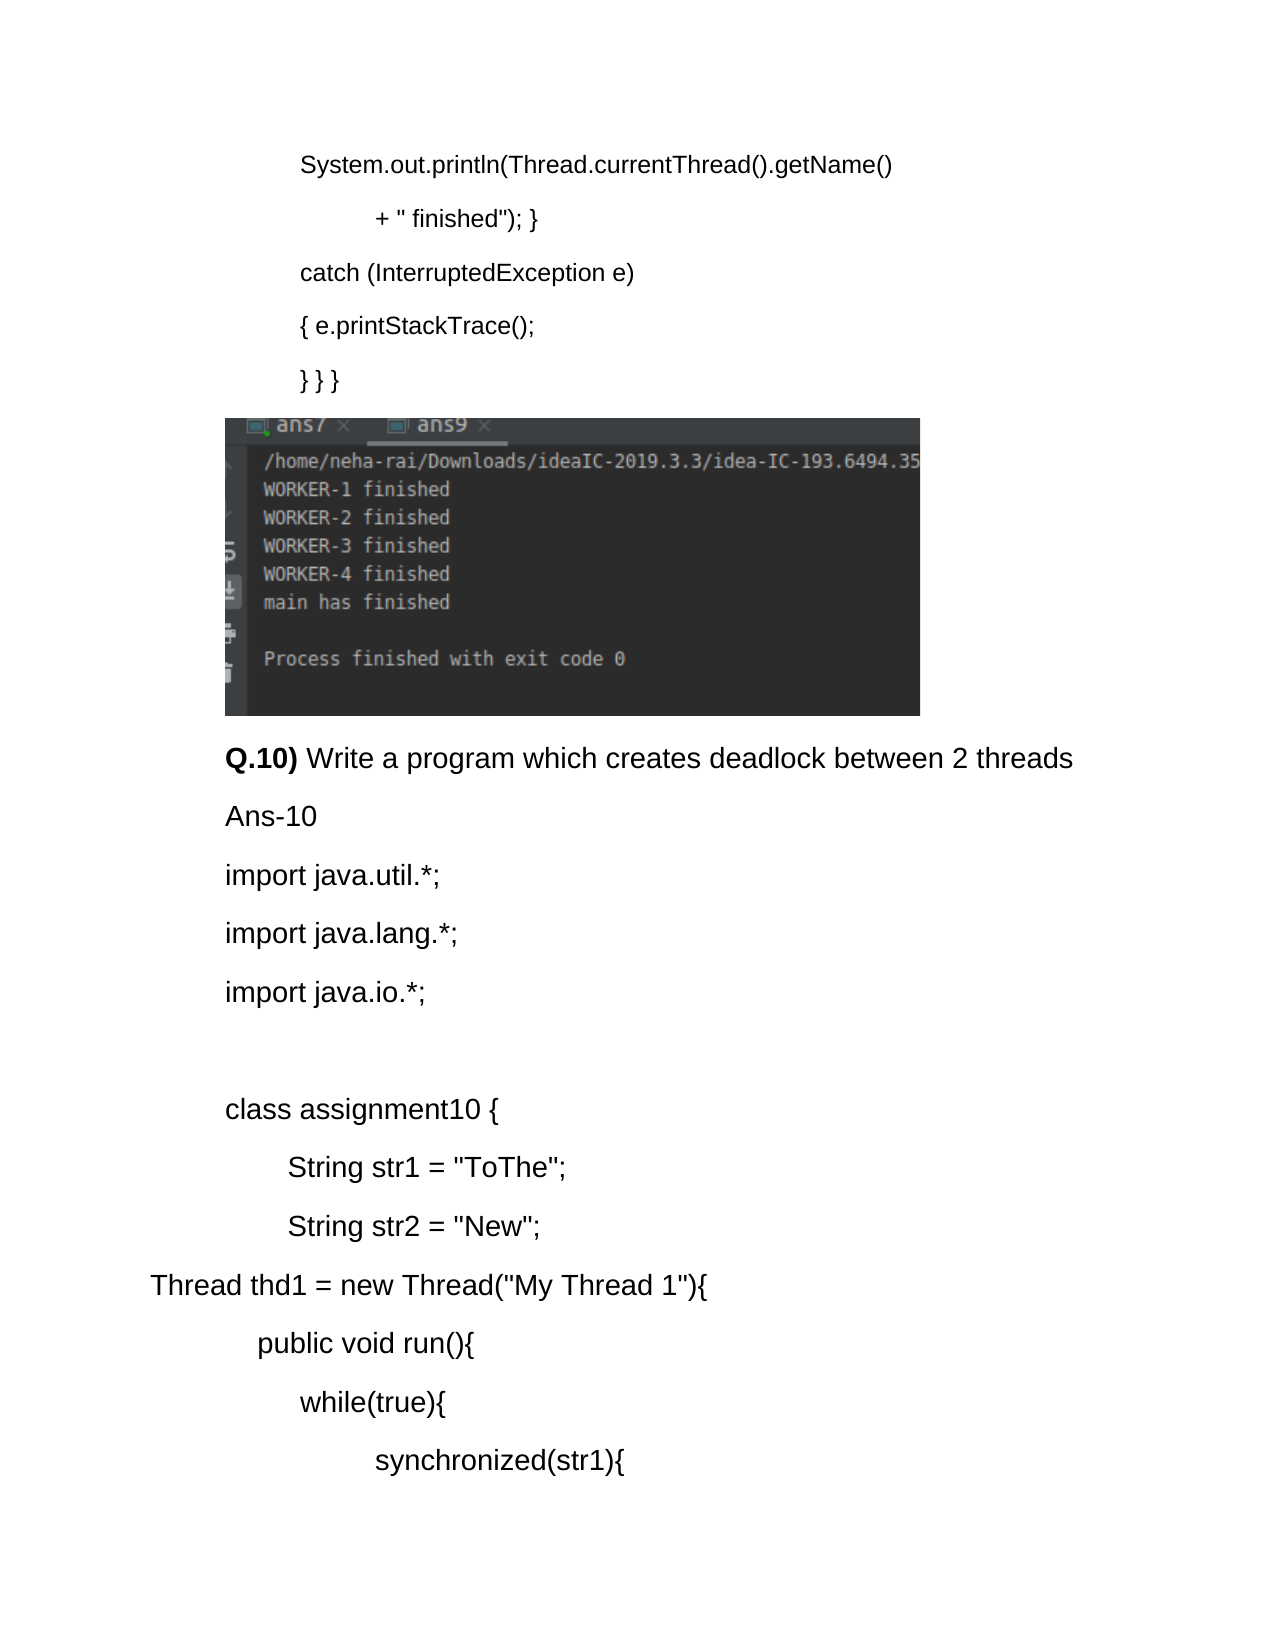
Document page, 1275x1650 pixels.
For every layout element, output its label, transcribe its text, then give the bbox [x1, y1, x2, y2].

text String str2 = "New"; [150, 1209, 1125, 1242]
text System.out.println(Thread.currentThread().getName() [225, 150, 1125, 179]
text import java.util.*; [225, 858, 1125, 891]
text Ans-10 [225, 799, 1125, 833]
text import java.lang.*; [225, 916, 1125, 950]
text class assignment10 { [225, 1092, 1125, 1125]
text String str1 = "ToThe"; [150, 1150, 1125, 1184]
text catch (InterruptedException e) [225, 257, 1125, 286]
text { e.printStackTrace(); [225, 311, 1125, 340]
text import java.io.*; [225, 975, 1125, 1008]
text + " finished"); } [225, 204, 1125, 232]
text public void run(){ [225, 1326, 1125, 1359]
text Thread thd1 = new Thread("My Thread 1"){ [150, 1267, 1125, 1301]
text } } } [225, 365, 1125, 394]
text synchronized(str1){ [225, 1443, 1125, 1477]
text Q.10) Write a program which creates deadlock between 2 threads [225, 741, 1125, 774]
text while(true){ [225, 1384, 1125, 1418]
picture [225, 418, 921, 716]
